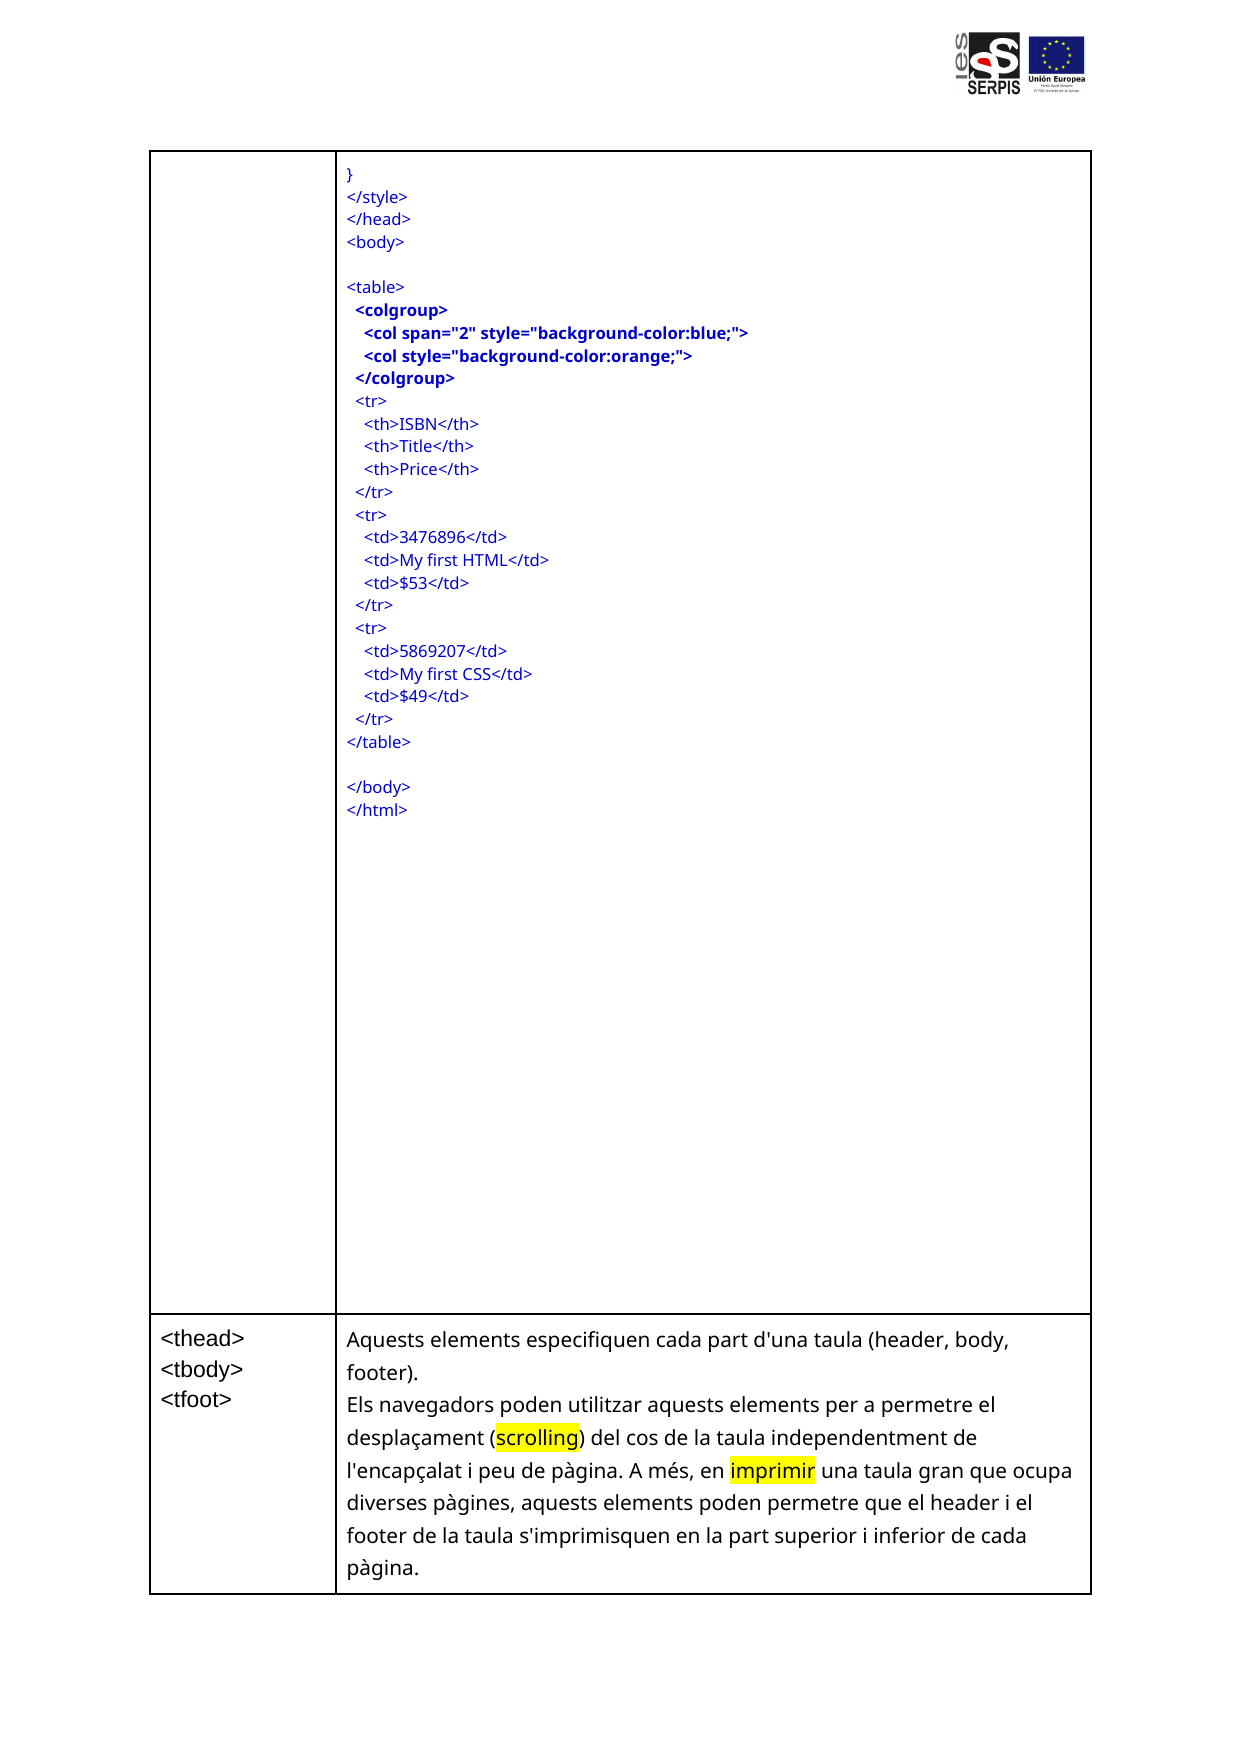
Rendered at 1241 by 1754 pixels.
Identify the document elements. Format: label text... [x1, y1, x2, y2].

table_cell <thead> <tbody> <tfoot> [151, 1315, 335, 1592]
picture [950, 28, 1090, 97]
table_cell } </style> </head> <body> <table> <colgroup> <col span="2" style="background-color:blue;"> <col style="background-color:orange;"> </colgroup> <tr> <th>ISBN</th> <th>Title</th> <th>Price</th> </tr> <tr> <td>3476896</td> <td>My first HTML</td> <td>$53</td> </tr> <tr> <td>5869207</td> <td>My first CSS</td> <td>$49</td> </tr> </table> </body> </html> [337, 152, 1090, 1313]
table_cell [151, 152, 335, 1313]
table_cell Aquests elements especifiquen cada part d'una taula (header, body, footer). Els navegadors poden utilitzar aquests elements per a permetre el desplaçament (scrolling) del cos de la taula independentment de l'encapçalat i peu de pàgina. A més, en imprimir una taula gran que ocupa diverses pàgines, aquests elements poden permetre que el header i el footer de la taula s'imprimisquen en la part superior i inferior de cada pàgina. [337, 1315, 1090, 1592]
